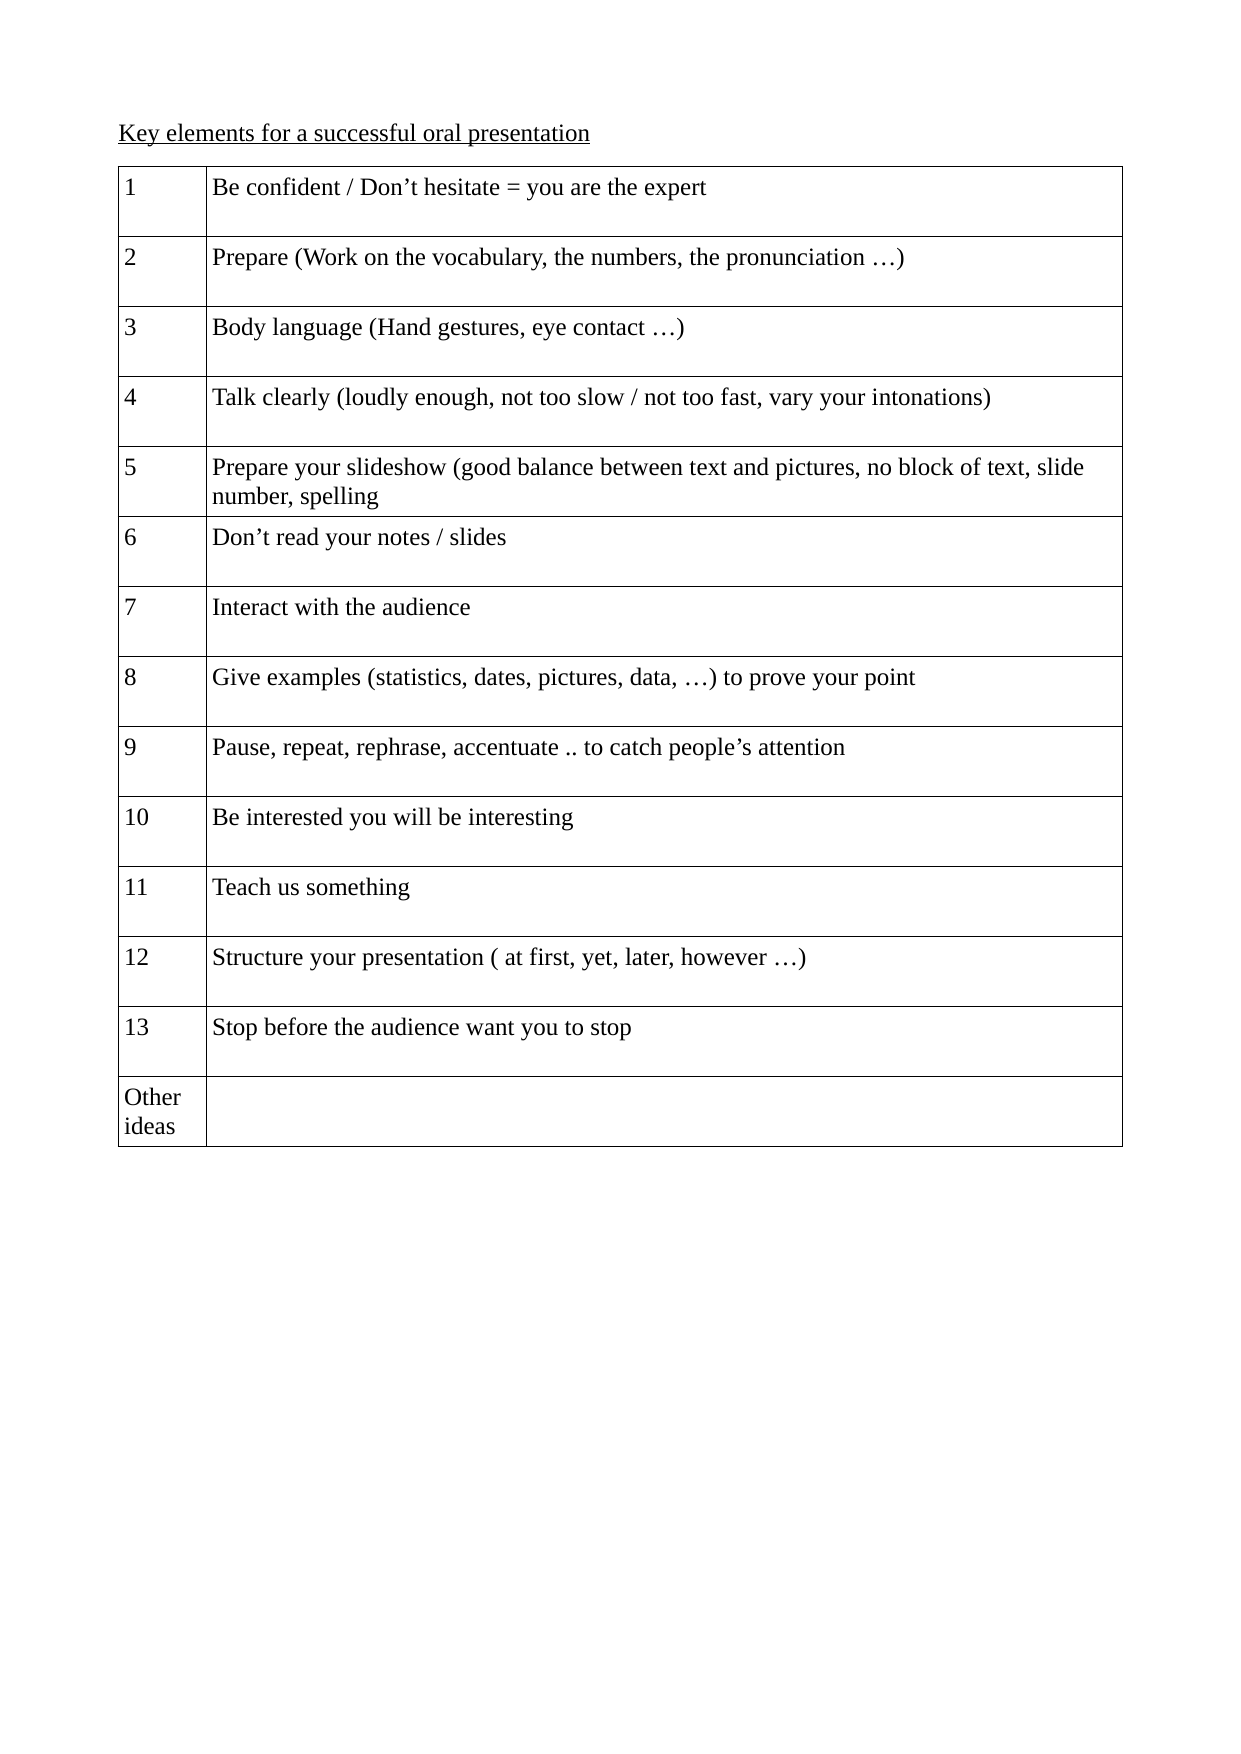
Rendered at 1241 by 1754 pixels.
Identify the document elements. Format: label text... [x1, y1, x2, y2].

table_cell [207, 1077, 1122, 1146]
table_cell 12 [119, 937, 206, 1006]
table_cell Don’t read your notes / slides [207, 517, 1122, 586]
table_cell Other ideas [119, 1077, 206, 1146]
table_cell 6 [119, 517, 206, 586]
table_header Be confident / Don’t hesitate = you are the expert [207, 167, 1122, 236]
table_cell 2 [119, 237, 206, 306]
table_cell Be interested you will be interesting [207, 797, 1122, 866]
table_cell 3 [119, 307, 206, 376]
table_cell 4 [119, 377, 206, 446]
text Key elements for a successful oral presentation [118, 118, 1122, 147]
table_cell Pause, repeat, rephrase, accentuate .. to catch people’s attention [207, 727, 1122, 796]
table_cell 7 [119, 587, 206, 656]
table_cell 11 [119, 867, 206, 936]
table_cell Prepare (Work on the vocabulary, the numbers, the pronunciation …) [207, 237, 1122, 306]
table_cell Talk clearly (loudly enough, not too slow / not too fast, vary your intonations) [207, 377, 1122, 446]
table_cell Stop before the audience want you to stop [207, 1007, 1122, 1076]
table_cell 8 [119, 657, 206, 726]
table_cell Teach us something [207, 867, 1122, 936]
table_cell 10 [119, 797, 206, 866]
table_cell Body language (Hand gestures, eye contact …) [207, 307, 1122, 376]
table_cell Interact with the audience [207, 587, 1122, 656]
table_cell Structure your presentation ( at first, yet, later, however …) [207, 937, 1122, 1006]
table_cell Prepare your slideshow (good balance between text and pictures, no block of text, slide number, spelling [207, 447, 1122, 516]
table_cell 13 [119, 1007, 206, 1076]
table_header 1 [119, 167, 206, 236]
table_cell Give examples (statistics, dates, pictures, data, …) to prove your point [207, 657, 1122, 726]
table_cell 9 [119, 727, 206, 796]
table_cell 5 [119, 447, 206, 516]
